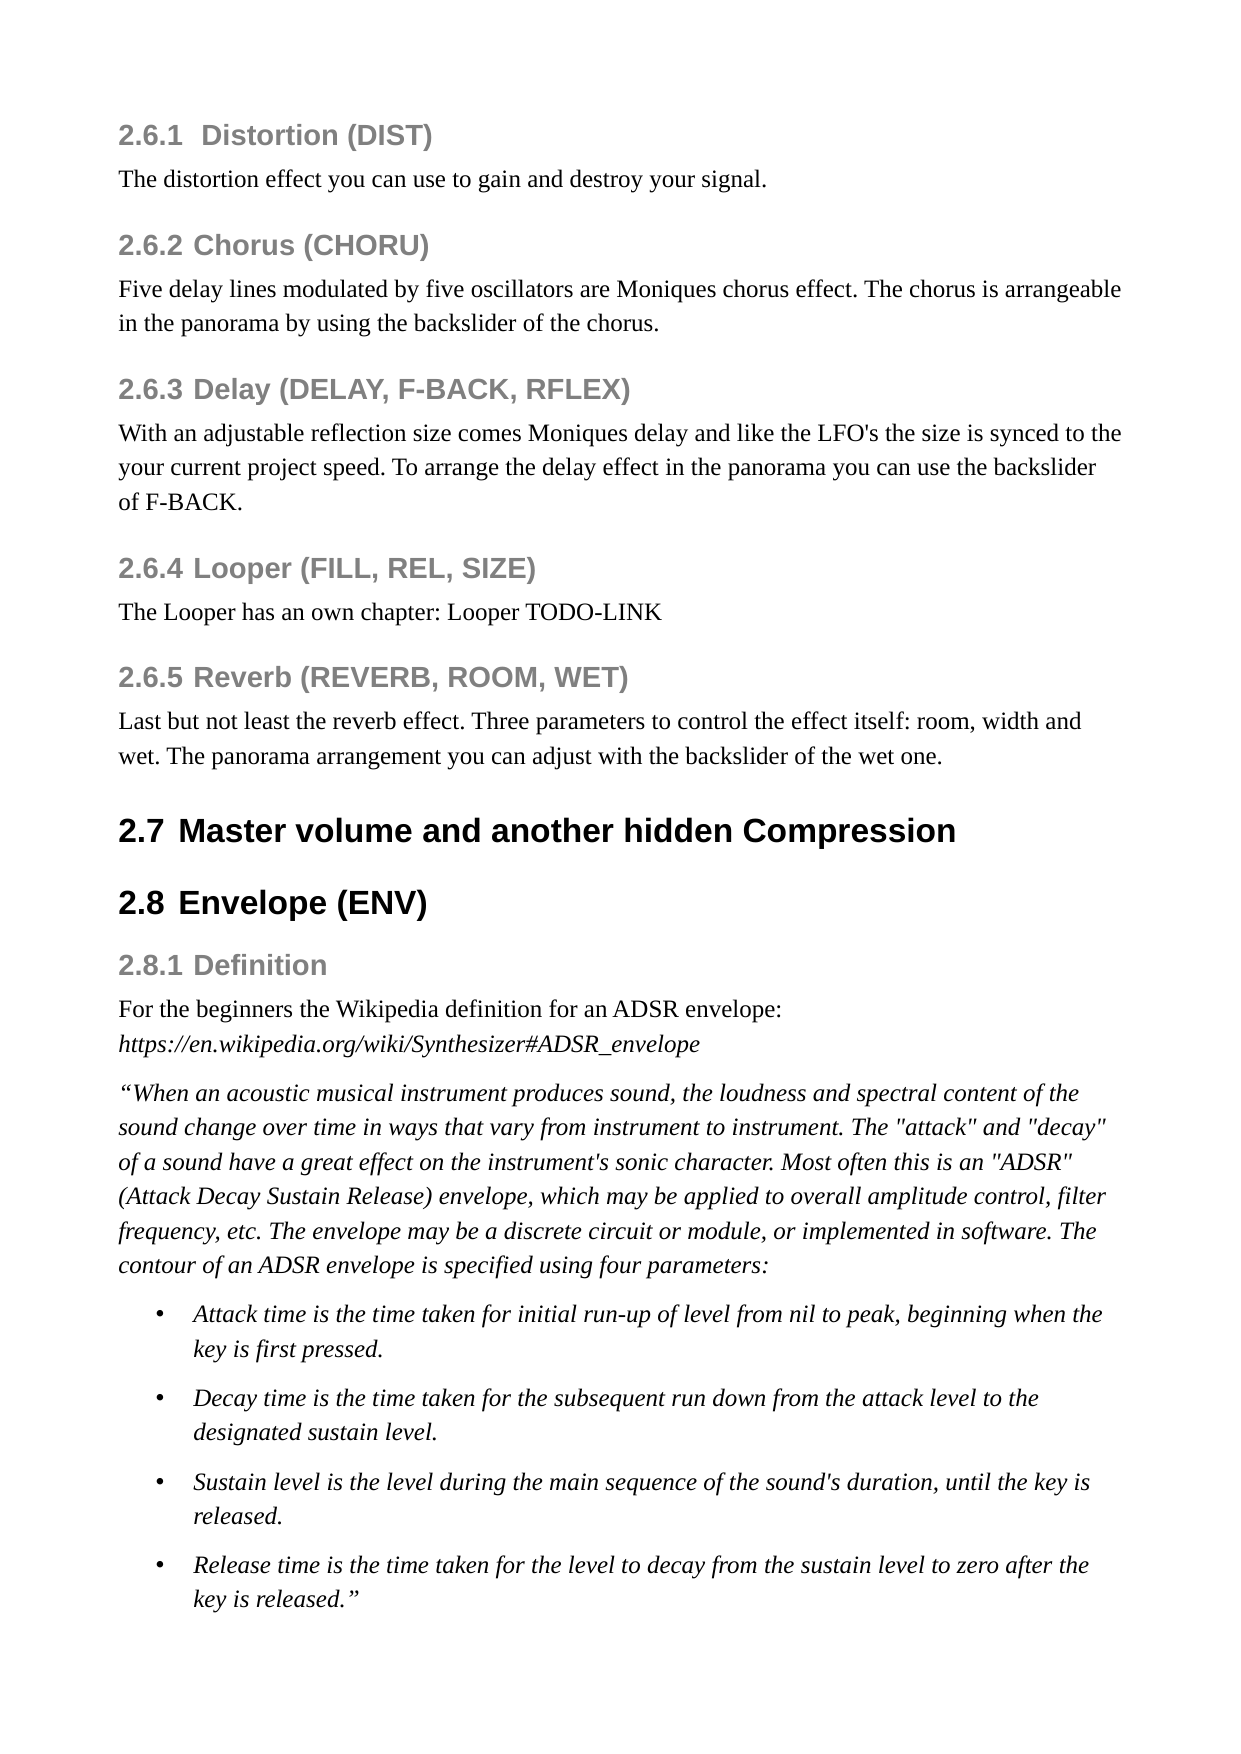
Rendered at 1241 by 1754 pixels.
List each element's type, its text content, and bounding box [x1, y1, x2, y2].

subtitle Reverb (REVERB, ROOM, WET) [118, 660, 1122, 694]
list Release time is the time taken for the level to decay from the sustain level to zero after the key is released.” [156, 1550, 1122, 1613]
text The distortion effect you can use to gain and destroy your signal. [118, 164, 1122, 193]
subtitle Envelope (ENV) [118, 883, 1122, 921]
subtitle Chorus (CHORU) [118, 228, 1122, 261]
subtitle Looper (FILL, REL, SIZE) [118, 551, 1122, 584]
text With an adjustable reflection size comes Moniques delay and like the LFO's the size is synced to the your current project speed. To arrange the delay effect in the panorama you can use the backslider of F-BACK. [118, 418, 1122, 516]
subtitle Master volume and another hidden Compression [118, 811, 1122, 849]
text Last but not least the reverb effect. Three parameters to control the effect itself: room, width and wet. The panorama arrangement you can adjust with the backslider of the wet one. [118, 706, 1122, 769]
subtitle Delay (DELAY, F-BACK, RFLEX) [118, 372, 1122, 406]
subtitle Definition [118, 948, 1122, 982]
text For the beginners the Wikipedia definition for an ADSR envelope: https://en.wikipedia.org/wiki/Synthesizer#ADSR_envelope [118, 994, 1122, 1058]
text Five delay lines modulated by five oscillators are Moniques chorus effect. The chorus is arrangeable in the panorama by using the backslider of the chorus. [118, 274, 1122, 337]
list Decay time is the time taken for the subsequent run down from the attack level to the designated sustain level. [156, 1383, 1122, 1446]
list Attack time is the time taken for initial run-up of level from nil to peak, beginning when the key is first pressed. [156, 1299, 1122, 1363]
text The Looper has an own chapter: Looper TODO-LINK [118, 597, 1122, 625]
text “When an acoustic musical instrument produces sound, the loudness and spectral content of the sound change over time in ways that vary from instrument to instrument. The "attack" and "decay" of a sound have a great effect on the instrument's sonic character. Most often this is an "ADSR" (Attack Decay Sustain Release) envelope, which may be applied to overall amplitude control, filter frequency, etc. The envelope may be a discrete circuit or module, or implemented in software. The contour of an ADSR envelope is specified using four parameters: [118, 1078, 1122, 1279]
list Sustain level is the level during the main sequence of the sound's duration, until the key is released. [156, 1467, 1122, 1530]
subtitle Distortion (DIST) [118, 118, 1122, 152]
